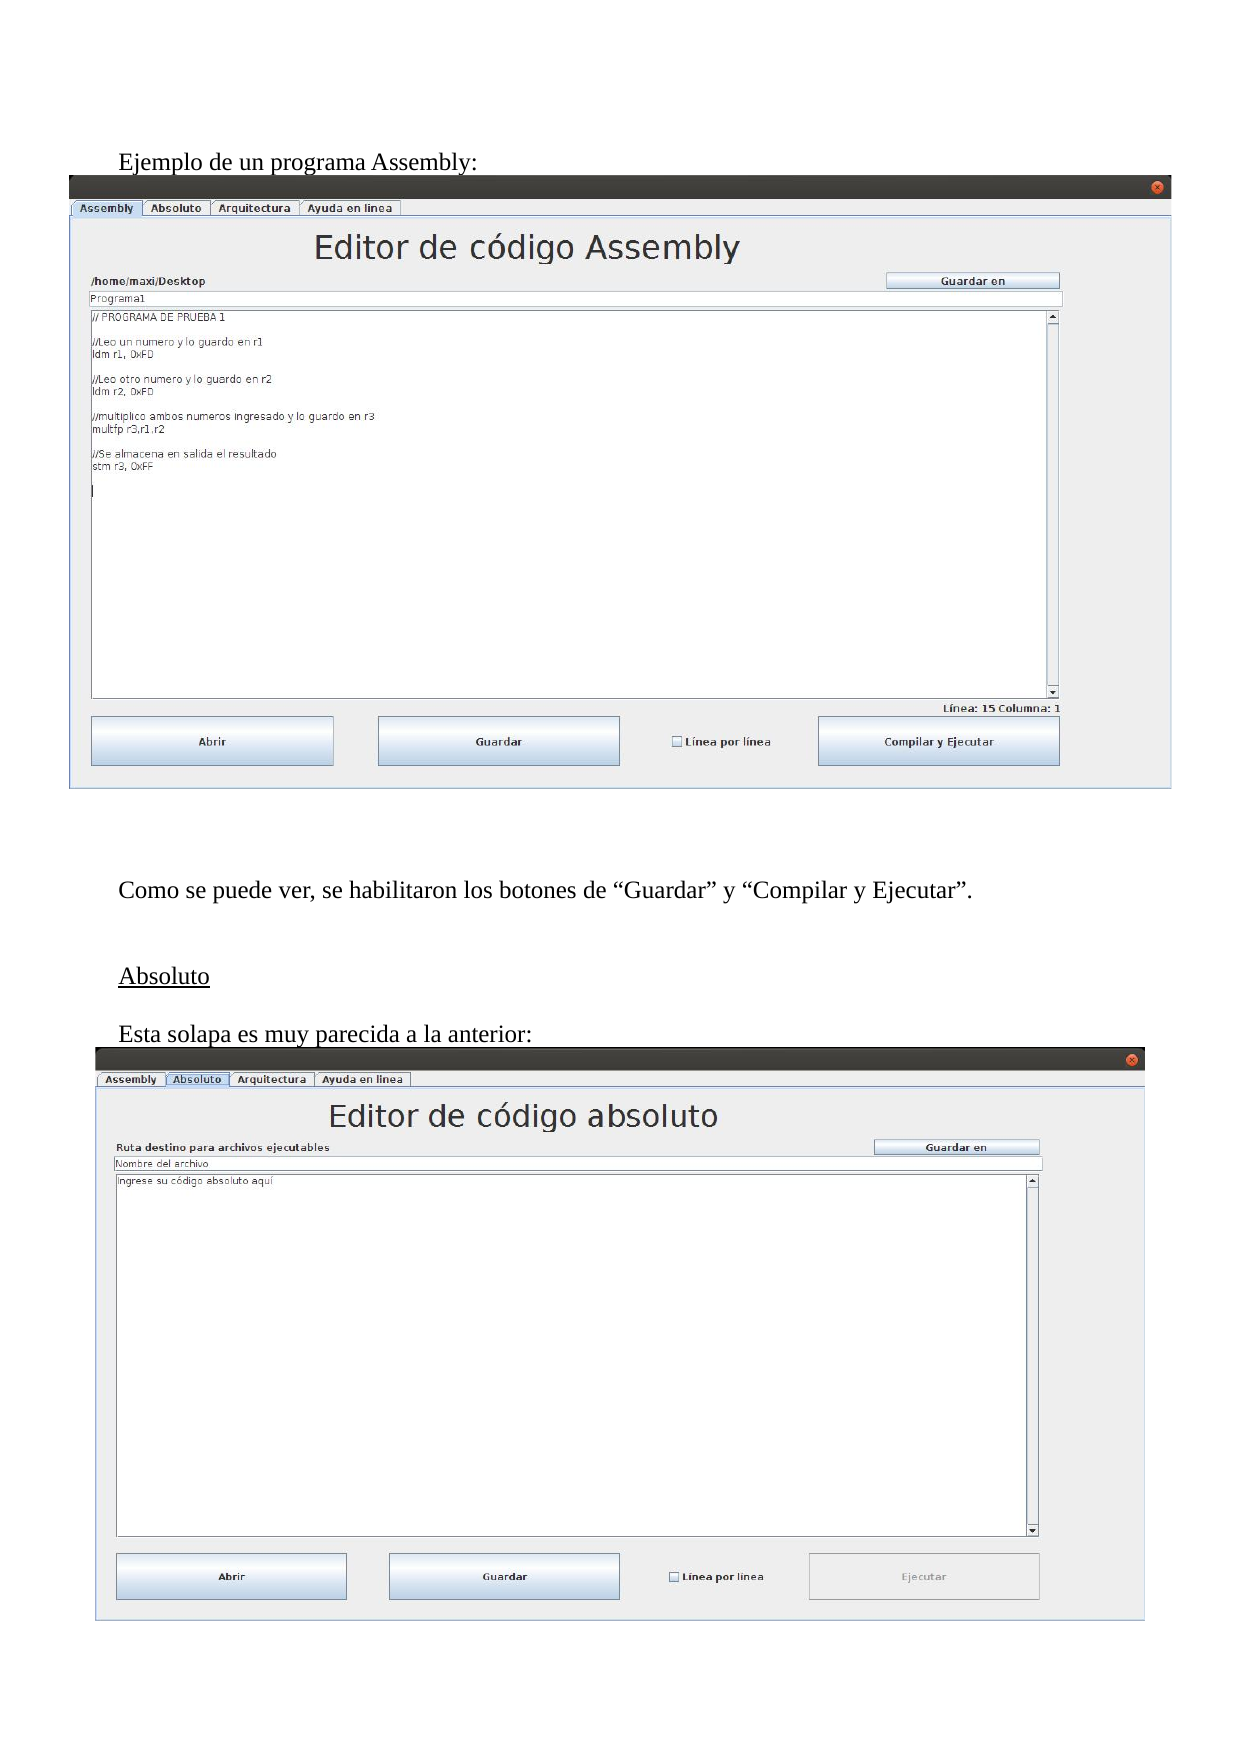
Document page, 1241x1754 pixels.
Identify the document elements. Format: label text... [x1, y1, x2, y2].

text Absoluto [118, 961, 1122, 990]
text Como se puede ver, se habilitaron los botones de “Guardar” y “Compilar y Ejecutar”. [118, 875, 1122, 904]
picture [95, 1047, 1145, 1621]
picture [69, 175, 1172, 789]
text Esta solapa es muy parecida a la anterior: [118, 1019, 1122, 1047]
text Ejemplo de un programa Assembly: [118, 147, 1122, 175]
